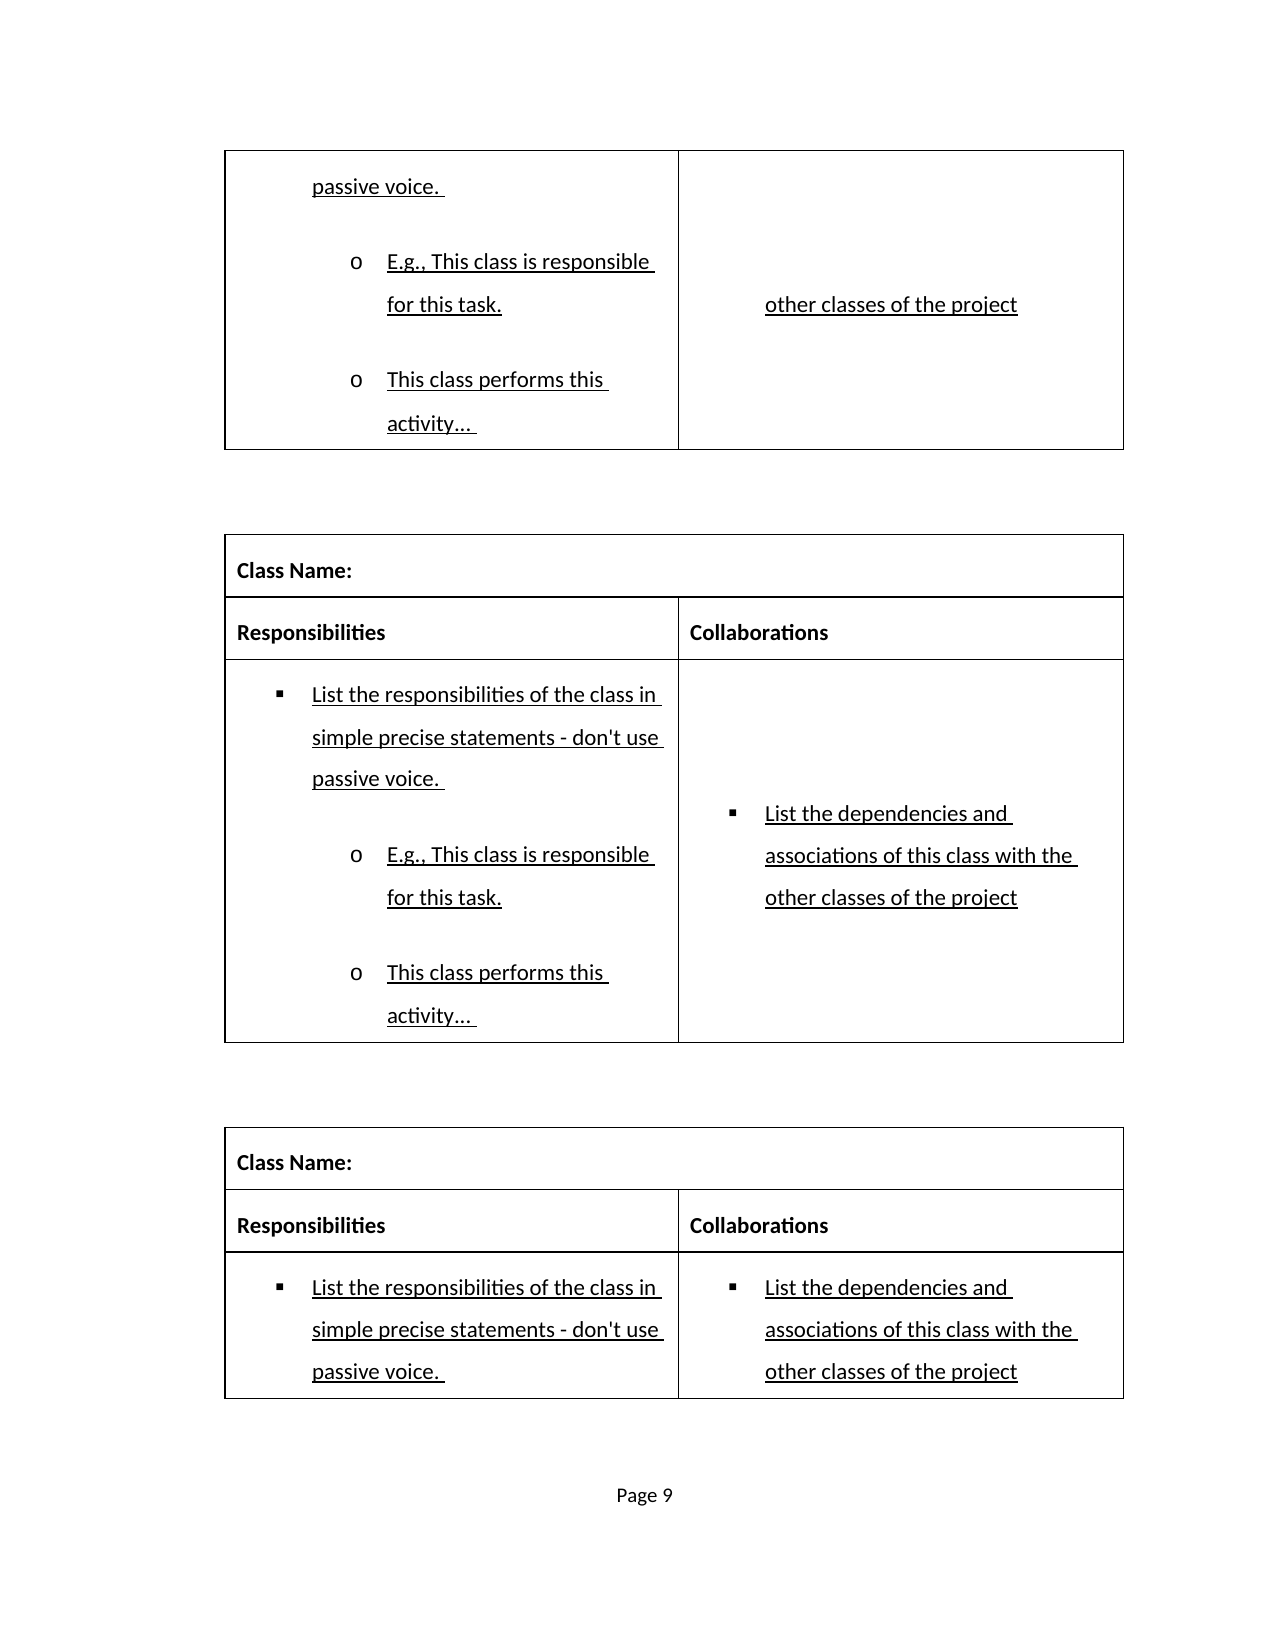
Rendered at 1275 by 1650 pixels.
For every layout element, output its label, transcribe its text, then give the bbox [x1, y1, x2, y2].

table_cell Responsibilities [226, 598, 678, 659]
table_cell passive voice. E.g., This class is responsible for this task. This class performs this activity... [226, 151, 678, 449]
table_header Class Name: [226, 535, 1123, 596]
table_header Class Name: [226, 1128, 1123, 1189]
table_cell List the dependencies and associations of this class with the other classes of the project [679, 1253, 1123, 1398]
table_cell Collaborations [679, 598, 1123, 659]
table_cell List the dependencies and associations of this class with the other classes of the project [679, 660, 1123, 1042]
table_cell List the responsibilities of the class in simple precise statements - don't use passive voice. E.g., This class is responsible for this task. This class performs this activity... [226, 660, 678, 1042]
table_cell Responsibilities [226, 1190, 678, 1251]
table_cell List the responsibilities of the class in simple precise statements - don't use passive voice. E.g., This class is responsible for this task. This class performs this activity... [226, 1253, 678, 1398]
table_cell Collaborations [679, 1190, 1123, 1251]
table_cell other classes of the project [679, 151, 1123, 449]
